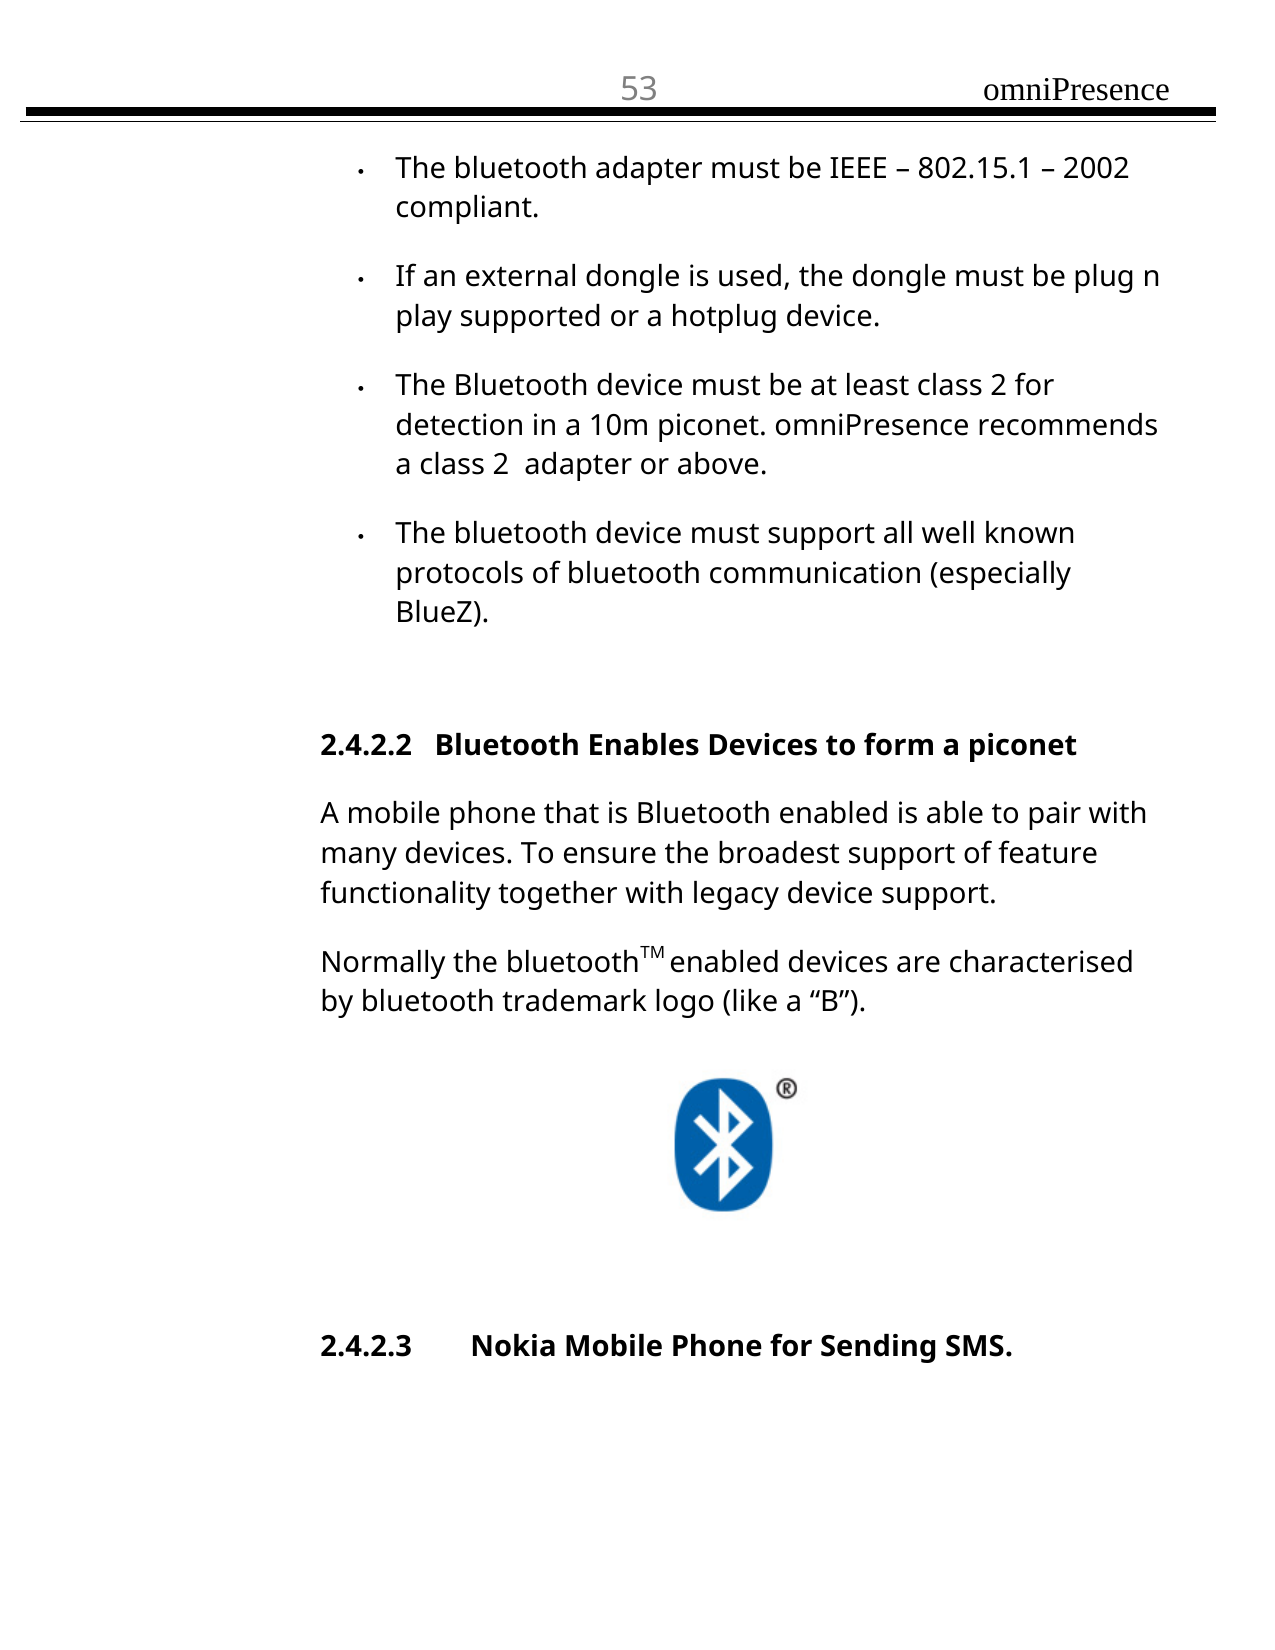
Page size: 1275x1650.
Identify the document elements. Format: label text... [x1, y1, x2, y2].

picture [657, 1058, 816, 1232]
list The bluetooth device must support all well known protocols of bluetooth communication (especially BlueZ). [358, 512, 1170, 631]
list If an external dongle is used, the dongle must be plug n play supported or a hotplug device. [358, 256, 1170, 335]
text A mobile phone that is Bluetooth enabled is able to pair with many devices. To ensure the broadest support of feature functionality together with legacy device support. [320, 793, 1170, 912]
text Normally the bluetoothTM enabled devices are characterised by bluetooth trademark logo (like a “B”). [320, 941, 1170, 1020]
list Nokia Mobile Phone for Sending SMS. [320, 1325, 1170, 1364]
list The bluetooth adapter must be IEEE – 802.15.1 – 2002 compliant. [358, 147, 1170, 226]
text 2.4.2.2 Bluetooth Enables Devices to form a piconet [320, 724, 1170, 763]
list The Bluetooth device must be at least class 2 for detection in a 10m piconet. omniPresence recommends a class 2 adapter or above. [358, 364, 1170, 483]
